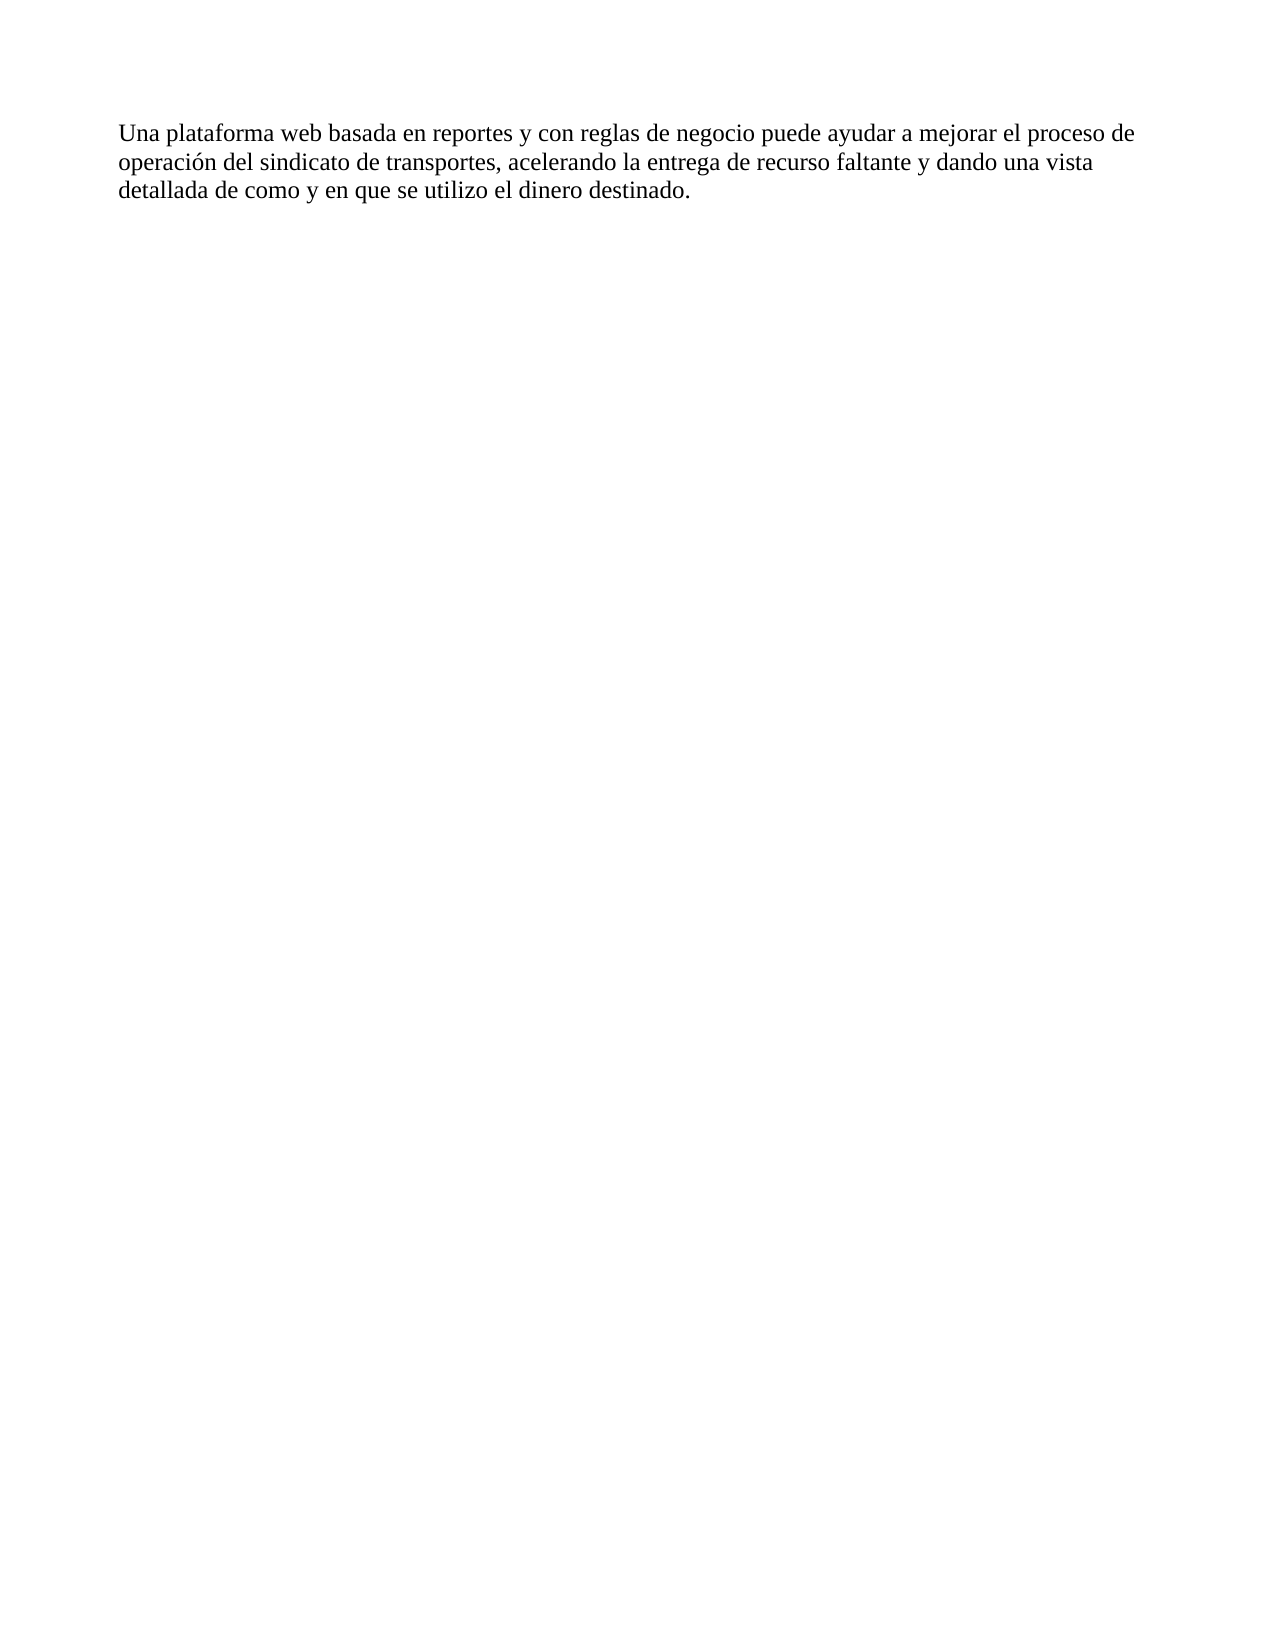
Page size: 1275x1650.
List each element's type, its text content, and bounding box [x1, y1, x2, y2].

text Una plataforma web basada en reportes y con reglas de negocio puede ayudar a mejorar el proceso de operación del sindicato de transportes, acelerando la entrega de recurso faltante y dando una vista detallada de como y en que se utilizo el dinero destinado. [118, 118, 1157, 204]
